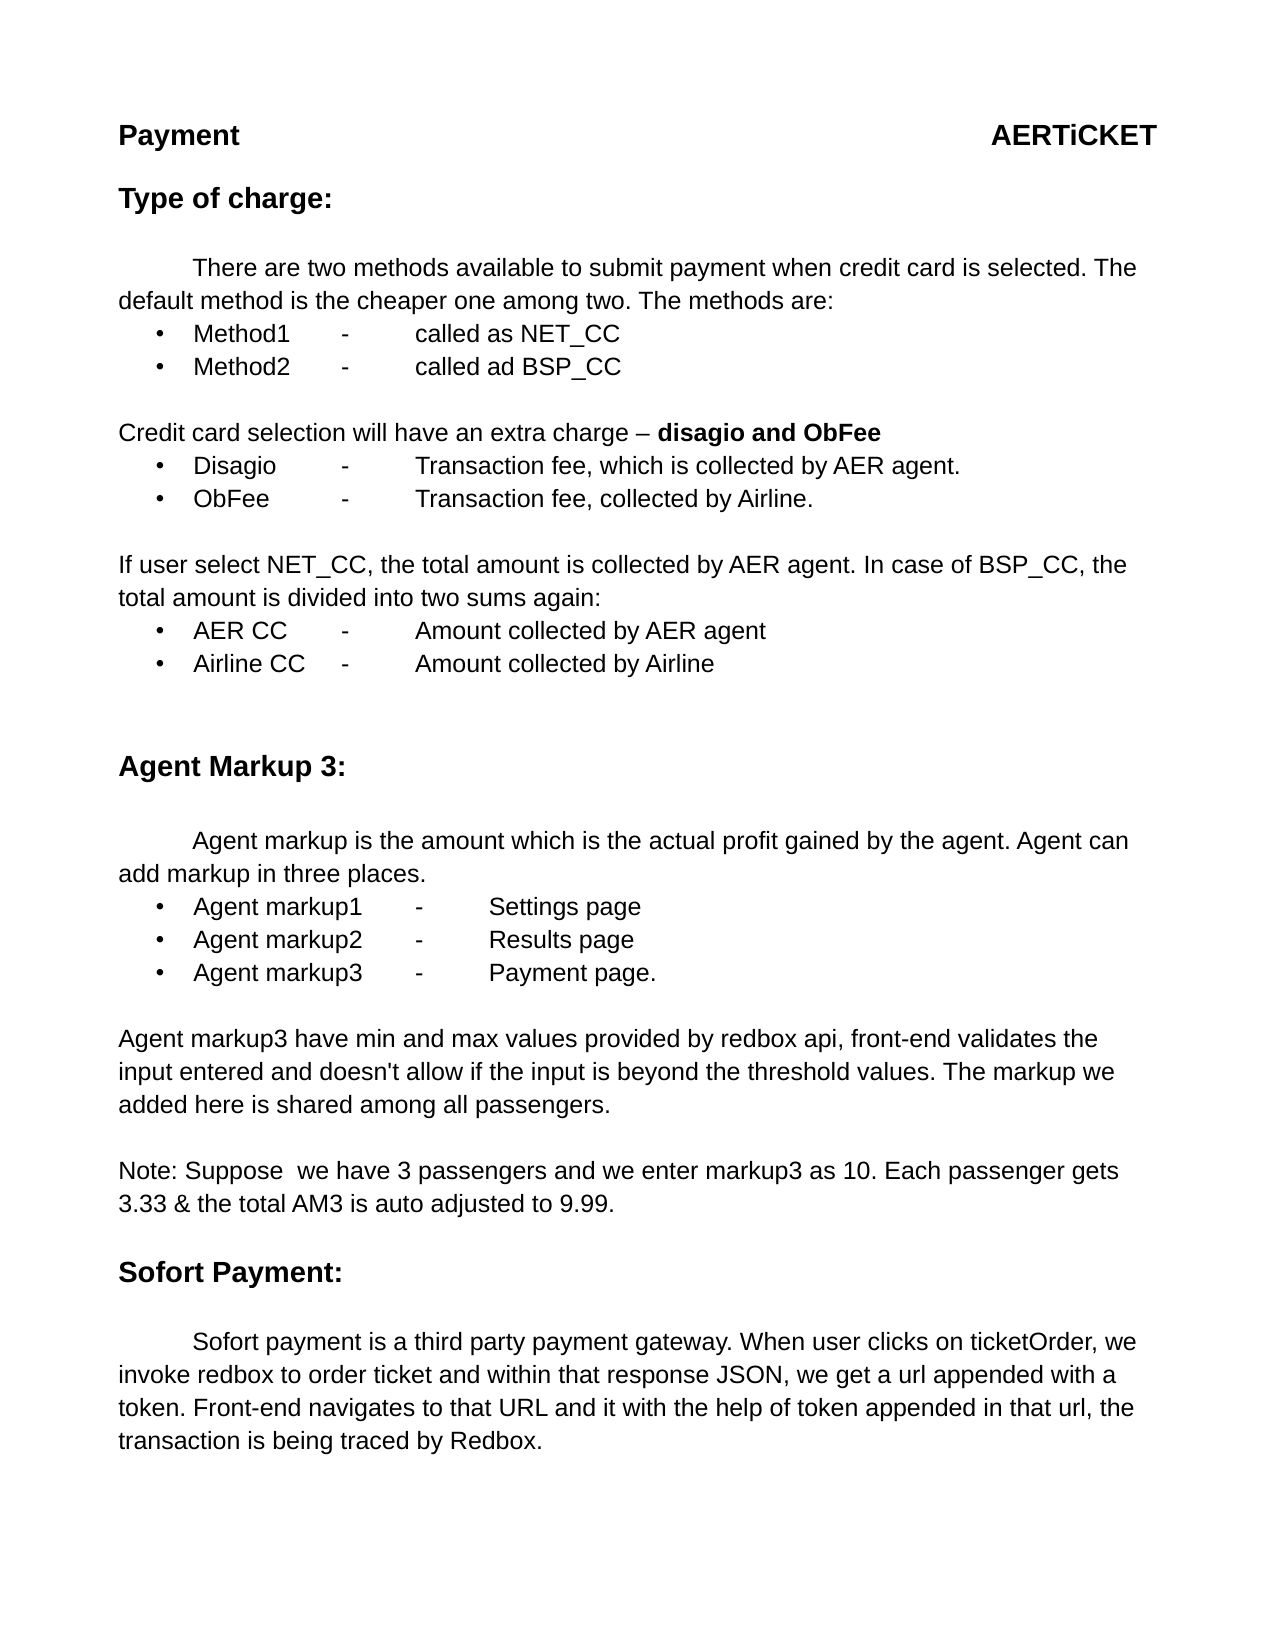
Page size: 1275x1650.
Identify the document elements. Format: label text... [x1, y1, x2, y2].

text Agent markup3 have min and max values provided by redbox api, front-end validates the input entered and doesn't allow if the input is beyond the threshold values. The markup we added here is shared among all passengers. [118, 1024, 1157, 1119]
list ObFee - Transaction fee, collected by Airline. [156, 484, 1157, 513]
list Method1 - called as NET_CC [156, 319, 1157, 348]
list Method2 - called ad BSP_CC [156, 352, 1157, 381]
text Agent markup is the amount which is the actual profit gained by the agent. Agent can add markup in three places. [118, 826, 1157, 887]
text Type of charge: [118, 181, 1157, 215]
list AER CC - Amount collected by AER agent [156, 616, 1157, 645]
text Credit card selection will have an extra charge – disagio and ObFee [118, 418, 1157, 447]
text Agent Markup 3: [118, 749, 1157, 782]
list Agent markup2 - Results page [156, 925, 1157, 954]
text Note: Suppose we have 3 passengers and we enter markup3 as 10. Each passenger gets 3.33 & the total AM3 is auto adjusted to 9.99. [118, 1156, 1157, 1218]
text There are two methods available to submit payment when credit card is selected. The default method is the cheaper one among two. The methods are: [118, 253, 1157, 314]
list Airline CC - Amount collected by Airline [156, 649, 1157, 678]
text Sofort Payment: [118, 1255, 1157, 1289]
text Sofort payment is a third party payment gateway. When user clicks on ticketOrder, we invoke redbox to order ticket and within that response JSON, we get a url appended with a token. Front-end navigates to that URL and it with the help of token appended in that url, the transaction is being traced by Redbox. [118, 1327, 1157, 1455]
list Disagio - Transaction fee, which is collected by AER agent. [156, 451, 1157, 480]
list Agent markup3 - Payment page. [156, 958, 1157, 987]
list Agent markup1 - Settings page [156, 892, 1157, 921]
text If user select NET_CC, the total amount is collected by AER agent. In case of BSP_CC, the total amount is divided into two sums again: [118, 550, 1157, 612]
